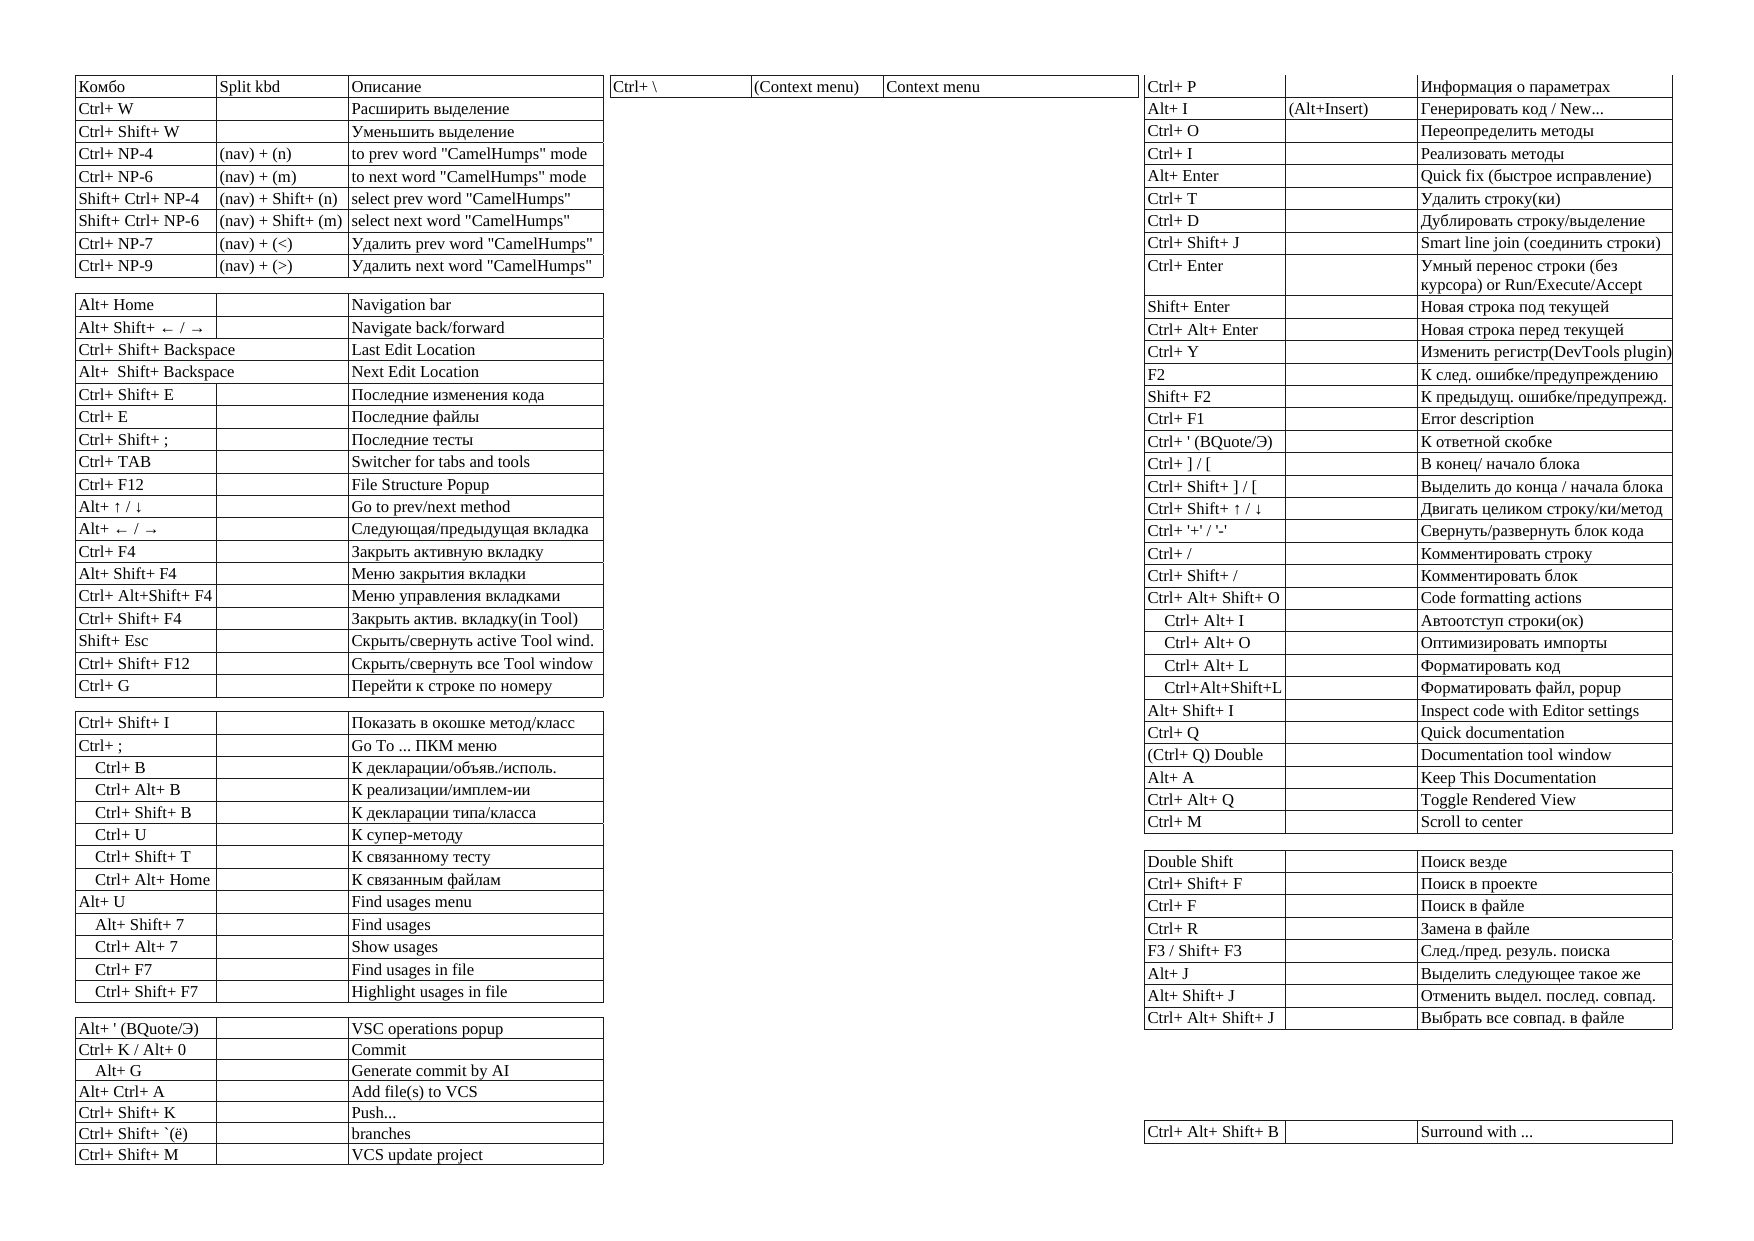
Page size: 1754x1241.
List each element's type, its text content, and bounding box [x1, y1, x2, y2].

table_cell След./пред. резуль. поиска [1418, 940, 1672, 962]
table_cell Ctrl+ F12 [76, 474, 216, 495]
table_cell Add file(s) to VCS [349, 1081, 603, 1101]
table_cell [1286, 722, 1417, 743]
table_cell [217, 608, 348, 629]
table_cell [1286, 210, 1417, 232]
table_cell [217, 563, 348, 584]
table_cell Ctrl+ Alt+ 7 [76, 936, 216, 958]
table_cell Ctrl+ ; [76, 735, 216, 756]
table_cell Last Edit Location [349, 339, 603, 360]
table_cell Скрыть/свернуть все Tool window [349, 653, 603, 674]
table_cell Alt+ Shift+ 7 [76, 914, 216, 935]
table_cell [217, 474, 348, 495]
table_cell Alt+ Shift+ F4 [76, 563, 216, 584]
table_cell Smart line join (соединить строки) [1418, 233, 1672, 254]
table_cell Ctrl+ Q [1145, 722, 1285, 743]
table_cell Поиск в файле [1418, 895, 1672, 917]
table_cell [1286, 811, 1417, 833]
table_cell Ctrl+ D [1145, 210, 1285, 232]
table_cell К ответной скобке [1418, 431, 1672, 452]
table_cell [217, 757, 348, 778]
table_cell Push... [349, 1102, 603, 1122]
table_cell Shift+ F2 [1145, 386, 1285, 407]
table_cell Ctrl+ P [1145, 75, 1285, 97]
table_header Описание [349, 76, 603, 97]
table_cell Ctrl+ ] / [ [1145, 453, 1285, 475]
table_cell [1286, 677, 1417, 699]
table_cell [1286, 520, 1417, 542]
table_cell Выделить до конца / начала блока [1418, 476, 1672, 497]
table_cell [1286, 543, 1417, 564]
table_cell Свернуть/развернуть блок кода [1418, 520, 1672, 542]
table_cell Code formatting actions [1418, 588, 1672, 609]
table_cell Ctrl+ Shift+ / [1145, 565, 1285, 587]
table_cell Умный перенос строки (без курсора) or Run/Execute/Accept [1418, 255, 1672, 295]
table_cell [1286, 386, 1417, 407]
table_cell Alt+ Shift+ ← / → [76, 317, 216, 338]
table_cell Ctrl+ T [1145, 188, 1285, 209]
table_cell [217, 585, 348, 607]
table_cell [1286, 296, 1417, 318]
table_cell К реализации/имплем-ии [349, 779, 603, 801]
table_cell [1286, 895, 1417, 917]
table_cell Ctrl+ U [76, 824, 216, 845]
table_cell Ctrl+ Alt+ L [1145, 655, 1285, 676]
table_cell (nav) + (<) [217, 233, 348, 254]
table_cell File Structure Popup [349, 474, 603, 495]
table_cell Последние тесты [349, 429, 603, 450]
table_cell [1286, 610, 1417, 631]
table_cell Ctrl+ F [1145, 895, 1285, 917]
table_cell Ctrl+ Shift+ ] / [ [1145, 476, 1285, 497]
table_cell [1286, 498, 1417, 519]
table_cell Go To ... ПКМ меню [349, 735, 603, 756]
table_cell Ctrl+ Shift+ `(ё) [76, 1123, 216, 1143]
table_cell Меню закрытия вкладки [349, 563, 603, 584]
table_cell (Alt+Insert) [1286, 98, 1417, 119]
table_cell [217, 541, 348, 562]
table_header Split kbd [217, 76, 348, 97]
table_cell Ctrl+ Shift+ E [76, 384, 216, 405]
table_cell Комментировать строку [1418, 543, 1672, 564]
table_cell Ctrl+ Shift+ W [76, 121, 216, 142]
table_cell Дублировать строку/выделение [1418, 210, 1672, 232]
table_cell [217, 675, 348, 697]
table_cell [1286, 985, 1417, 1007]
table_cell [1286, 744, 1417, 766]
table_header Ctrl+ Alt+ Shift+ B [1145, 1121, 1285, 1143]
table_cell Alt+ ← / → [76, 518, 216, 540]
table_cell Информация о параметрах [1418, 75, 1672, 97]
table_cell Shift+ Ctrl+ NP-4 [76, 188, 216, 209]
table_cell Ctrl+ R [1145, 918, 1285, 939]
table_cell [217, 846, 348, 868]
table_cell Shift+ Enter [1145, 296, 1285, 318]
table_cell К декларации типа/класса [349, 802, 603, 823]
table_cell Alt+ I [1145, 98, 1285, 119]
table_cell [217, 317, 348, 338]
table_cell Toggle Rendered View [1418, 789, 1672, 810]
table_cell Уменьшить выделение [349, 121, 603, 142]
table_cell Ctrl+ K / Alt+ 0 [76, 1039, 216, 1059]
table_cell Keep This Documentation [1418, 767, 1672, 788]
table_cell Ctrl+ Shift+ F [1145, 873, 1285, 894]
table_cell Alt+ G [76, 1060, 216, 1080]
table_cell Оптимизировать импорты [1418, 632, 1672, 654]
table_cell Ctrl+ E [76, 406, 216, 428]
table_cell К связанным файлам [349, 869, 603, 890]
table_cell Go to prev/next method [349, 496, 603, 517]
table_cell Меню управления вкладками [349, 585, 603, 607]
table_cell Find usages in file [349, 959, 603, 980]
table_cell [1286, 120, 1417, 142]
table_header Context menu [884, 76, 1138, 97]
table_cell Реализовать методы [1418, 143, 1672, 164]
table_cell Ctrl+ Alt+ Shift+ O [1145, 588, 1285, 609]
table_cell Alt+ Ctrl+ A [76, 1081, 216, 1101]
table_cell Перейти к строке по номеру [349, 675, 603, 697]
table_cell F2 [1145, 364, 1285, 385]
table_cell Commit [349, 1039, 603, 1059]
table_cell Ctrl+Alt+Shift+L [1145, 677, 1285, 699]
table_cell Ctrl+ M [1145, 811, 1285, 833]
table_cell [1286, 873, 1417, 894]
table_cell Отменить выдел. послед. совпад. [1418, 985, 1672, 1007]
table_cell Ctrl+ F7 [76, 959, 216, 980]
table_header Комбо [76, 76, 216, 97]
table_cell К связанному тесту [349, 846, 603, 868]
table_cell К супер-методу [349, 824, 603, 845]
table_cell [1286, 364, 1417, 385]
table_cell Ctrl+ Shift+ T [76, 846, 216, 868]
table_cell [217, 630, 348, 652]
table_cell Next Edit Location [349, 361, 603, 383]
table_cell Navigate back/forward [349, 317, 603, 338]
table_cell Ctrl+ Alt+ O [1145, 632, 1285, 654]
table_cell [217, 496, 348, 517]
table_cell [1286, 341, 1417, 363]
table_cell Ctrl+ TAB [76, 451, 216, 473]
table_cell (nav) + Shift+ (m) [217, 210, 348, 232]
table_cell [217, 1060, 348, 1080]
table_header [1286, 1121, 1417, 1143]
table_cell Удалить prev word "CamelHumps" [349, 233, 603, 254]
table_cell Error description [1418, 408, 1672, 430]
table_cell Новая строка перед текущей [1418, 319, 1672, 340]
table_cell Ctrl+ NP-6 [76, 166, 216, 187]
table_cell [1286, 789, 1417, 810]
table_cell [217, 914, 348, 935]
table_cell [217, 429, 348, 450]
table_cell branches [349, 1123, 603, 1143]
table_cell Ctrl+ Alt+ I [1145, 610, 1285, 631]
table_cell to next word "CamelHumps" mode [349, 166, 603, 187]
table_cell Ctrl+ '+' / '-' [1145, 520, 1285, 542]
table_cell [217, 451, 348, 473]
table_cell [1286, 453, 1417, 475]
table_cell [217, 384, 348, 405]
table_cell В конец/ начало блока [1418, 453, 1672, 475]
table_cell Закрыть активную вкладку [349, 541, 603, 562]
table_cell Ctrl+ Shift+ F7 [76, 981, 216, 1002]
table_cell [1286, 767, 1417, 788]
table_header Navigation bar [349, 294, 603, 316]
table_cell [1286, 655, 1417, 676]
table_cell [217, 518, 348, 540]
table_cell Ctrl+ O [1145, 120, 1285, 142]
table_cell Quick fix (быстрое исправление) [1418, 165, 1672, 187]
table_cell Alt+ Enter [1145, 165, 1285, 187]
table_cell [1286, 408, 1417, 430]
table_cell Generate commit by AI [349, 1060, 603, 1080]
table_cell [217, 406, 348, 428]
table_cell [1286, 700, 1417, 721]
table_cell [217, 824, 348, 845]
table_cell [217, 802, 348, 823]
table_cell Ctrl+ Shift+ F4 [76, 608, 216, 629]
table_cell Ctrl+ Alt+ Shift+ J [1145, 1008, 1285, 1029]
table_cell Ctrl+ Alt+ B [76, 779, 216, 801]
table_header Ctrl+ Shift+ I [76, 712, 216, 734]
table_header [1286, 851, 1417, 872]
table_cell Ctrl+ F1 [1145, 408, 1285, 430]
table_cell [217, 1144, 348, 1164]
table_cell [217, 891, 348, 913]
table_cell Ctrl+ Shift+ ↑ / ↓ [1145, 498, 1285, 519]
table_cell [217, 936, 348, 958]
table_cell Изменить регистр(DevTools plugin) [1418, 341, 1672, 363]
table_cell Alt+ Shift+ J [1145, 985, 1285, 1007]
table_cell [1286, 255, 1417, 295]
table_cell [1286, 940, 1417, 962]
table_cell [1286, 75, 1417, 97]
table_header Ctrl+ \ [611, 76, 751, 97]
table_cell Комментировать блок [1418, 565, 1672, 587]
table_cell Ctrl+ Shift+ B [76, 802, 216, 823]
table_cell [217, 959, 348, 980]
table_cell Alt+ ↑ / ↓ [76, 496, 216, 517]
table_cell [217, 1102, 348, 1122]
table_cell Ctrl+ Alt+Shift+ F4 [76, 585, 216, 607]
table_cell [217, 1123, 348, 1143]
table_cell [1286, 476, 1417, 497]
table_cell Ctrl+ / [1145, 543, 1285, 564]
table_cell [217, 981, 348, 1002]
table_cell Shift+ Ctrl+ NP-6 [76, 210, 216, 232]
table_cell К предыдущ. ошибке/предупрежд. [1418, 386, 1672, 407]
table_cell [1286, 431, 1417, 452]
table_header Surround with ... [1418, 1121, 1672, 1143]
table_cell VCS update project [349, 1144, 603, 1164]
table_cell Alt+ A [1145, 767, 1285, 788]
table_cell Switcher for tabs and tools [349, 451, 603, 473]
table_header (Context menu) [752, 76, 883, 97]
table_cell [1286, 632, 1417, 654]
table_cell [1286, 918, 1417, 939]
table_cell Find usages menu [349, 891, 603, 913]
table_cell Двигать целиком строку/ки/метод [1418, 498, 1672, 519]
table_cell (nav) + (m) [217, 166, 348, 187]
table_cell Выделить следующее такое же [1418, 963, 1672, 984]
table_cell [1286, 319, 1417, 340]
table_cell [1286, 565, 1417, 587]
table_cell [1286, 588, 1417, 609]
table_cell Ctrl+ Y [1145, 341, 1285, 363]
table_cell Ctrl+ G [76, 675, 216, 697]
table_header Alt+ ' (BQuote/Э) [76, 1018, 216, 1038]
table_cell [1286, 233, 1417, 254]
table_cell [1286, 143, 1417, 164]
table_header Alt+ Home [76, 294, 216, 316]
table_cell Ctrl+ Alt+ Enter [1145, 319, 1285, 340]
table_cell Ctrl+ Shift+ M [76, 1144, 216, 1164]
table_cell К декларации/объяв./исполь. [349, 757, 603, 778]
table_cell Ctrl+ ' (BQuote/Э) [1145, 431, 1285, 452]
table_cell Ctrl+ Alt+ Q [1145, 789, 1285, 810]
table_cell Ctrl+ Shift+ F12 [76, 653, 216, 674]
table_cell Highlight usages in file [349, 981, 603, 1002]
table_cell Последние файлы [349, 406, 603, 428]
table_cell Ctrl+ Shift+ Backspace [76, 339, 348, 360]
table_cell (nav) + (>) [217, 255, 348, 277]
table_cell Documentation tool window [1418, 744, 1672, 766]
table_cell Alt+ J [1145, 963, 1285, 984]
table_cell Find usages [349, 914, 603, 935]
table_cell Следующая/предыдущая вкладка [349, 518, 603, 540]
table_cell Автоотступ строки(ок) [1418, 610, 1672, 631]
table_cell [1286, 165, 1417, 187]
table_header [217, 712, 348, 734]
table_cell [1286, 188, 1417, 209]
table_cell Ctrl+ NP-7 [76, 233, 216, 254]
table_cell Удалить next word "CamelHumps" [349, 255, 603, 277]
table_cell [217, 98, 348, 120]
table_cell select next word "CamelHumps" [349, 210, 603, 232]
table_cell Ctrl+ F4 [76, 541, 216, 562]
table_cell Закрыть актив. вкладку(in Tool) [349, 608, 603, 629]
table_cell Расширить выделение [349, 98, 603, 120]
table_header Double Shift [1145, 851, 1285, 872]
table_cell К след. ошибке/предупреждению [1418, 364, 1672, 385]
table_cell Ctrl+ Shift+ J [1145, 233, 1285, 254]
table_cell Последние изменения кода [349, 384, 603, 405]
table_cell [1286, 963, 1417, 984]
table_cell Ctrl+ NP-9 [76, 255, 216, 277]
table_cell Генерировать код / New... [1418, 98, 1672, 119]
table_cell Show usages [349, 936, 603, 958]
table_cell Замена в файле [1418, 918, 1672, 939]
table_cell Alt+ U [76, 891, 216, 913]
table_cell Форматировать код [1418, 655, 1672, 676]
table_cell Ctrl+ I [1145, 143, 1285, 164]
table_cell Поиск в проекте [1418, 873, 1672, 894]
table_header Показать в окошке метод/класс [349, 712, 603, 734]
table_cell [217, 869, 348, 890]
table_cell Выбрать все совпад. в файле [1418, 1008, 1672, 1029]
table_cell Ctrl+ NP-4 [76, 143, 216, 165]
table_cell (Ctrl+ Q) Double [1145, 744, 1285, 766]
table_cell (nav) + Shift+ (n) [217, 188, 348, 209]
table_cell Ctrl+ Enter [1145, 255, 1285, 295]
table_cell [217, 779, 348, 801]
table_cell Inspect code with Editor settings [1418, 700, 1672, 721]
table_cell Ctrl+ Alt+ Home [76, 869, 216, 890]
table_cell Новая строка под текущей [1418, 296, 1672, 318]
table_cell (nav) + (n) [217, 143, 348, 165]
table_cell to prev word "CamelHumps" mode [349, 143, 603, 165]
table_cell Scroll to center [1418, 811, 1672, 833]
table_cell Ctrl+ Shift+ K [76, 1102, 216, 1122]
table_header [217, 1018, 348, 1038]
table_cell Удалить строку(ки) [1418, 188, 1672, 209]
table_cell Alt+ Shift+ I [1145, 700, 1285, 721]
table_cell [217, 653, 348, 674]
table_cell [1286, 1008, 1417, 1029]
table_cell [217, 735, 348, 756]
table_cell Скрыть/свернуть active Tool wind. [349, 630, 603, 652]
table_cell F3 / Shift+ F3 [1145, 940, 1285, 962]
table_cell Ctrl+ Shift+ ; [76, 429, 216, 450]
table_header Поиск везде [1418, 851, 1672, 872]
table_header VSC operations popup [349, 1018, 603, 1038]
table_cell Quick documentation [1418, 722, 1672, 743]
table_cell select prev word "CamelHumps" [349, 188, 603, 209]
table_cell Переопределить методы [1418, 120, 1672, 142]
table_cell [217, 121, 348, 142]
table_cell Ctrl+ B [76, 757, 216, 778]
table_cell [217, 1039, 348, 1059]
table_cell Alt+ Shift+ Backspace [76, 361, 348, 383]
table_cell [217, 1081, 348, 1101]
table_cell Ctrl+ W [76, 98, 216, 120]
table_cell Форматировать файл, popup [1418, 677, 1672, 699]
table_cell Shift+ Esc [76, 630, 216, 652]
table_header [217, 294, 348, 316]
